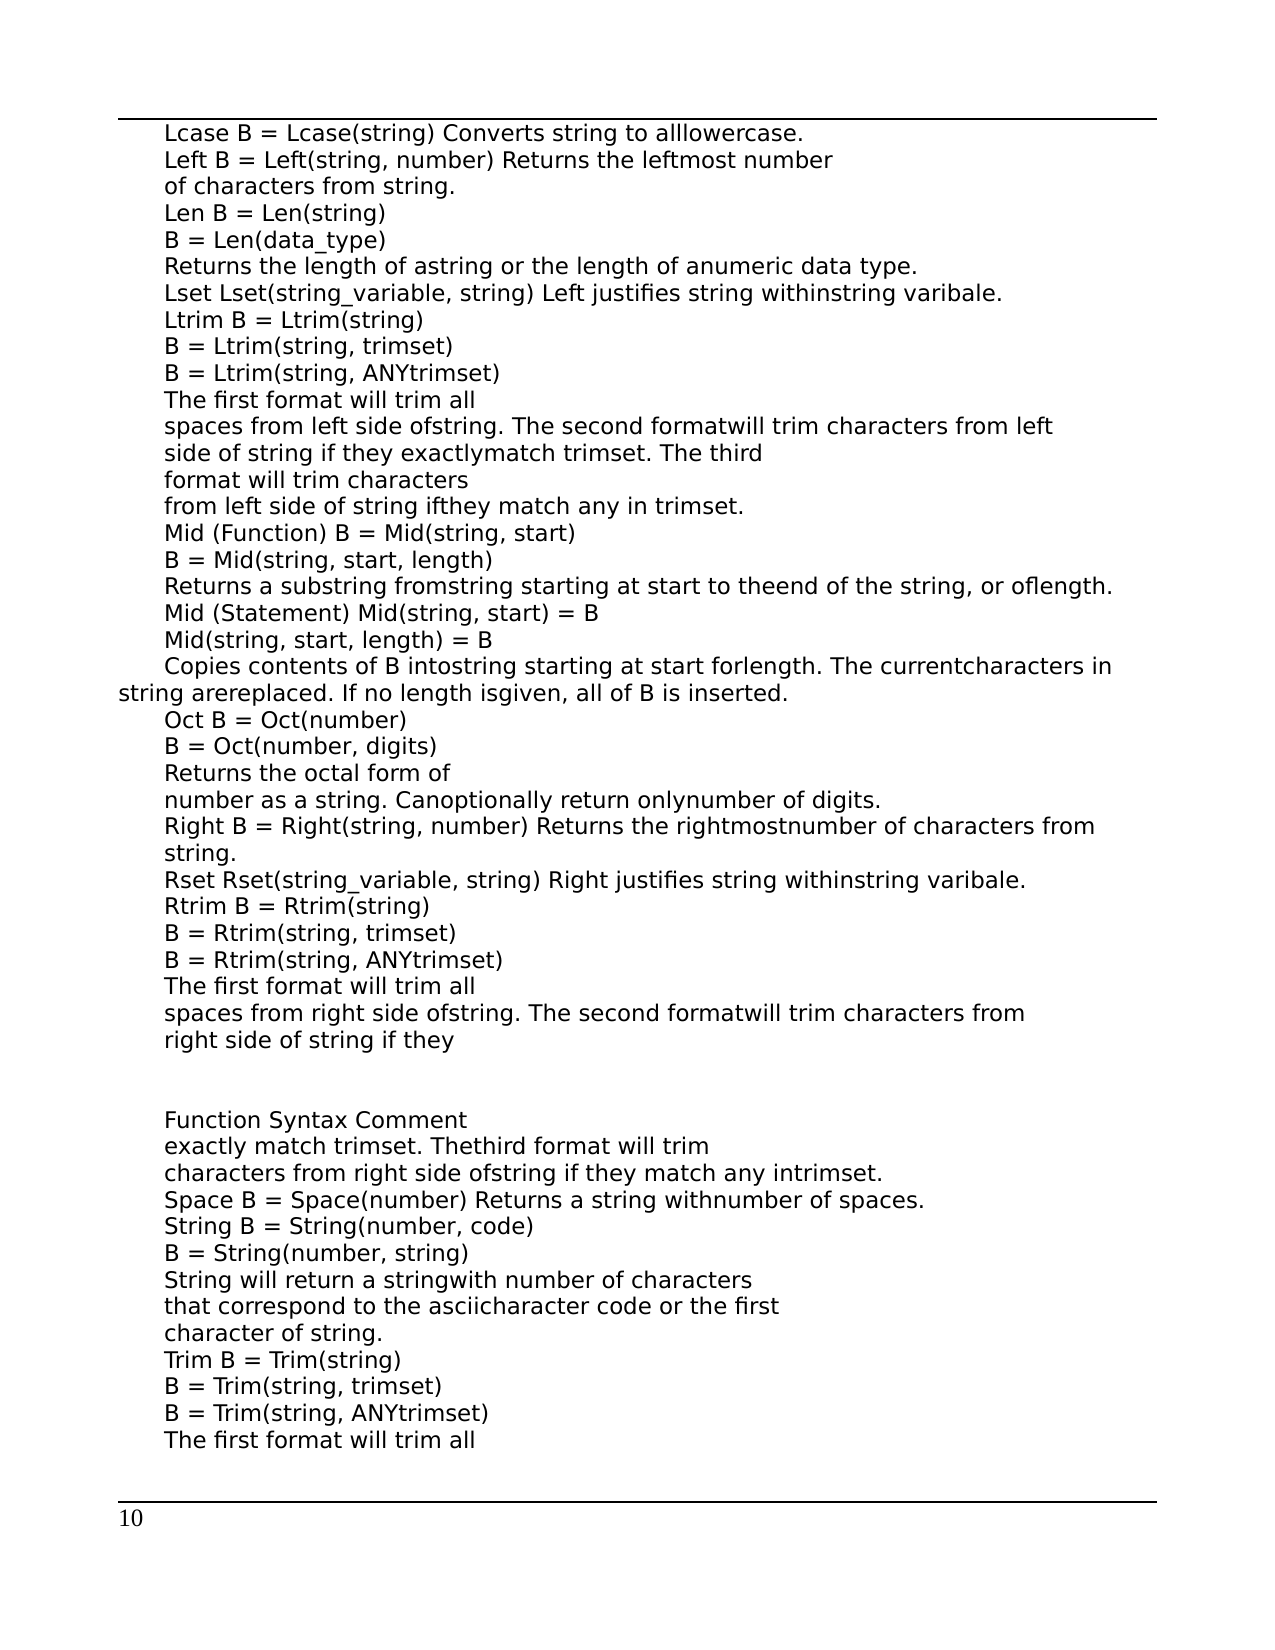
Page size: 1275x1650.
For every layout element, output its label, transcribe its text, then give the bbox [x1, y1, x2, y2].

text exactly match trimset. Thethird format will trim [118, 1133, 1157, 1160]
text Rtrim B = Rtrim(string) [118, 893, 1157, 920]
text B = Rtrim(string, ANYtrimset) [118, 947, 1157, 973]
text B = Ltrim(string, ANYtrimset) [118, 360, 1157, 387]
text side of string if they exactlymatch trimset. The third [118, 440, 1157, 467]
text Returns the octal form of [118, 760, 1157, 787]
text Function Syntax Comment [118, 1107, 1157, 1133]
text spaces from left side ofstring. The second formatwill trim characters from left [118, 413, 1157, 440]
text Len B = Len(string) [118, 200, 1157, 227]
text B = Trim(string, ANYtrimset) [118, 1400, 1157, 1427]
text Copies contents of B intostring starting at start forlength. The currentcharacters in string arereplaced. If no length isgiven, all of B is inserted. [118, 653, 1157, 707]
text B = Ltrim(string, trimset) [118, 333, 1157, 360]
text Trim B = Trim(string) [118, 1347, 1157, 1373]
text B = Rtrim(string, trimset) [118, 920, 1157, 947]
text Returns the length of astring or the length of anumeric data type. [118, 253, 1157, 280]
text number as a string. Canoptionally return onlynumber of digits. [118, 787, 1157, 813]
text Left B = Left(string, number) Returns the leftmost number [118, 147, 1157, 173]
text B = Oct(number, digits) [118, 733, 1157, 760]
text string. [118, 840, 1157, 867]
text Returns a substring fromstring starting at start to theend of the string, or oflength. [118, 573, 1157, 600]
text format will trim characters [118, 467, 1157, 493]
text Oct B = Oct(number) [118, 707, 1157, 733]
text characters from right side ofstring if they match any intrimset. [118, 1160, 1157, 1187]
text from left side of string ifthey match any in trimset. [118, 493, 1157, 520]
text spaces from right side ofstring. The second formatwill trim characters from [118, 1000, 1157, 1027]
text Right B = Right(string, number) Returns the rightmostnumber of characters from [118, 813, 1157, 840]
text Ltrim B = Ltrim(string) [118, 307, 1157, 333]
text right side of string if they [118, 1027, 1157, 1053]
text The first format will trim all [118, 973, 1157, 1000]
text character of string. [118, 1320, 1157, 1347]
text B = String(number, string) [118, 1240, 1157, 1267]
text Space B = Space(number) Returns a string withnumber of spaces. [118, 1187, 1157, 1213]
text Mid (Function) B = Mid(string, start) [118, 520, 1157, 547]
text B = Len(data_type) [118, 227, 1157, 253]
text Mid (Statement) Mid(string, start) = B [118, 600, 1157, 627]
text Rset Rset(string_variable, string) Right justifies string withinstring varibale. [118, 867, 1157, 893]
text String will return a stringwith number of characters [118, 1267, 1157, 1293]
text Mid(string, start, length) = B [118, 627, 1157, 653]
text String B = String(number, code) [118, 1213, 1157, 1240]
text B = Trim(string, trimset) [118, 1373, 1157, 1400]
text The first format will trim all [118, 387, 1157, 413]
text of characters from string. [118, 173, 1157, 200]
text that correspond to the asciicharacter code or the first [118, 1293, 1157, 1320]
text The first format will trim all [118, 1427, 1157, 1453]
text Lset Lset(string_variable, string) Left justifies string withinstring varibale. [118, 280, 1157, 307]
text B = Mid(string, start, length) [118, 547, 1157, 573]
text Lcase B = Lcase(string) Converts string to alllowercase. [118, 120, 1157, 147]
